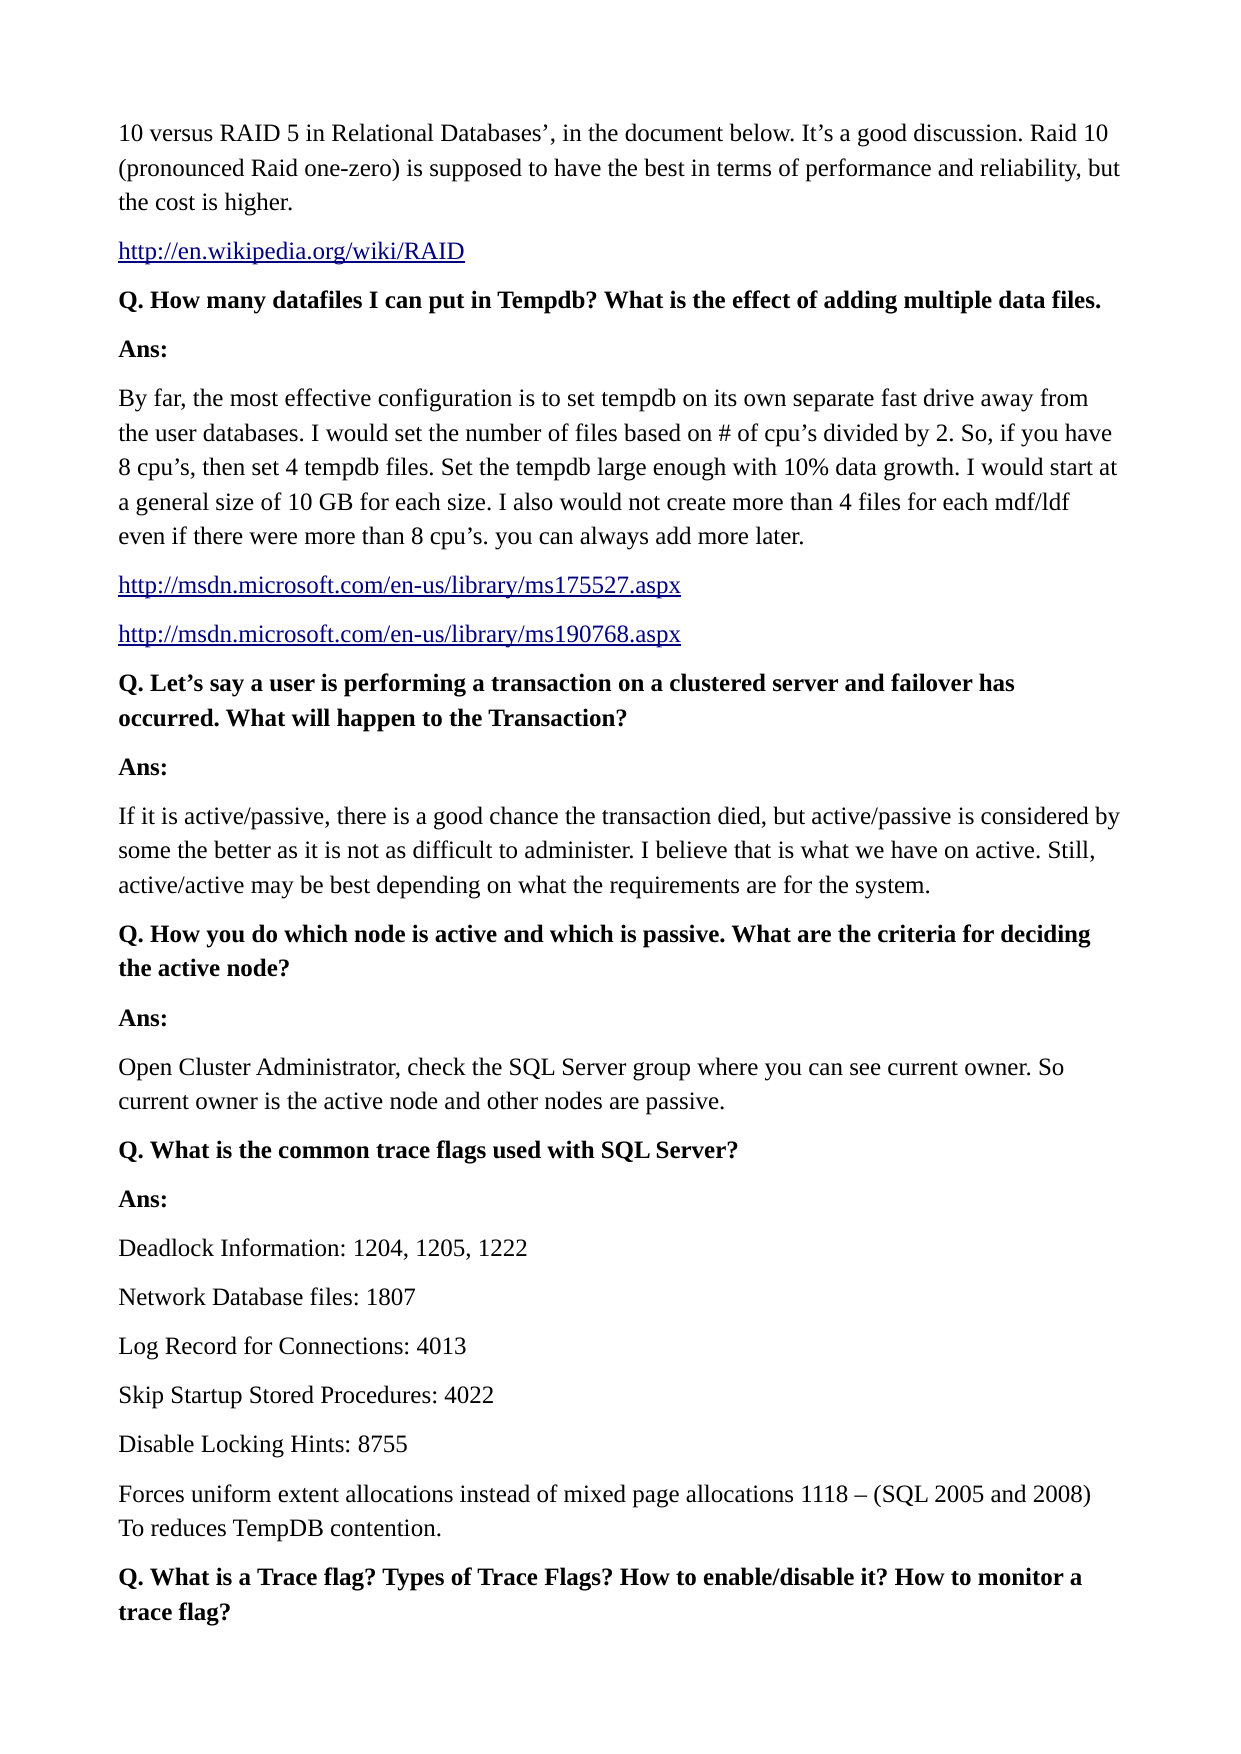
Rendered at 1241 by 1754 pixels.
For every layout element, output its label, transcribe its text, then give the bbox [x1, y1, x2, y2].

text By far, the most effective configuration is to set tempdb on its own separate fast drive away from the user databases. I would set the number of files based on # of cpu’s divided by 2. So, if you have 8 cpu’s, then set 4 tempdb files. Set the tempdb large enough with 10% data growth. I would start at a general size of 10 GB for each size. I also would not create more than 4 files for each mdf/ldf even if there were more than 8 cpu’s. you can always add more later. [118, 383, 1122, 550]
text 10 versus RAID 5 in Relational Databases’, in the document below. It’s a good discussion. Raid 10 (pronounced Raid one-zero) is supposed to have the best in terms of performance and reliability, but the cost is higher. [118, 118, 1122, 216]
text If it is active/passive, there is a good chance the transaction died, but active/passive is considered by some the better as it is not as difficult to administer. I believe that is what we have on active. Still, active/active may be best depending on what the requirements are for the system. [118, 801, 1122, 899]
text http://msdn.microsoft.com/en-us/library/ms190768.aspx [118, 619, 1122, 648]
text Ans: [118, 334, 1122, 363]
text Log Record for Connections: 4013 [118, 1331, 1122, 1360]
text Disable Locking Hints: 8755 [118, 1429, 1122, 1458]
text Ans: [118, 1184, 1122, 1213]
text Ans: [118, 752, 1122, 781]
text Skip Startup Stored Procedures: 4022 [118, 1381, 1122, 1409]
text Q. How many datafiles I can put in Tempdb? What is the effect of adding multiple data files. [118, 285, 1122, 314]
text Q. How you do which node is active and which is passive. What are the criteria for deciding the active node? [118, 919, 1122, 982]
text Network Database files: 1807 [118, 1282, 1122, 1311]
text Q. What is a Trace flag? Types of Trace Flags? How to enable/disable it? How to monitor a trace flag? [118, 1562, 1122, 1625]
text Q. What is the common trace flags used with SQL Server? [118, 1135, 1122, 1164]
text Forces uniform extent allocations instead of mixed page allocations 1118 – (SQL 2005 and 2008) To reduces TempDB contention. [118, 1479, 1122, 1542]
text Deadlock Information: 1204, 1205, 1222 [118, 1233, 1122, 1262]
text Ans: [118, 1003, 1122, 1031]
text http://en.wikipedia.org/wiki/RAID [118, 236, 1122, 265]
text Open Cluster Administrator, check the SQL Server group where you can see current owner. So current owner is the active node and other nodes are passive. [118, 1052, 1122, 1115]
text Q. Let’s say a user is performing a transaction on a clustered server and failover has occurred. What will happen to the Transaction? [118, 668, 1122, 732]
text http://msdn.microsoft.com/en-us/library/ms175527.aspx [118, 570, 1122, 599]
